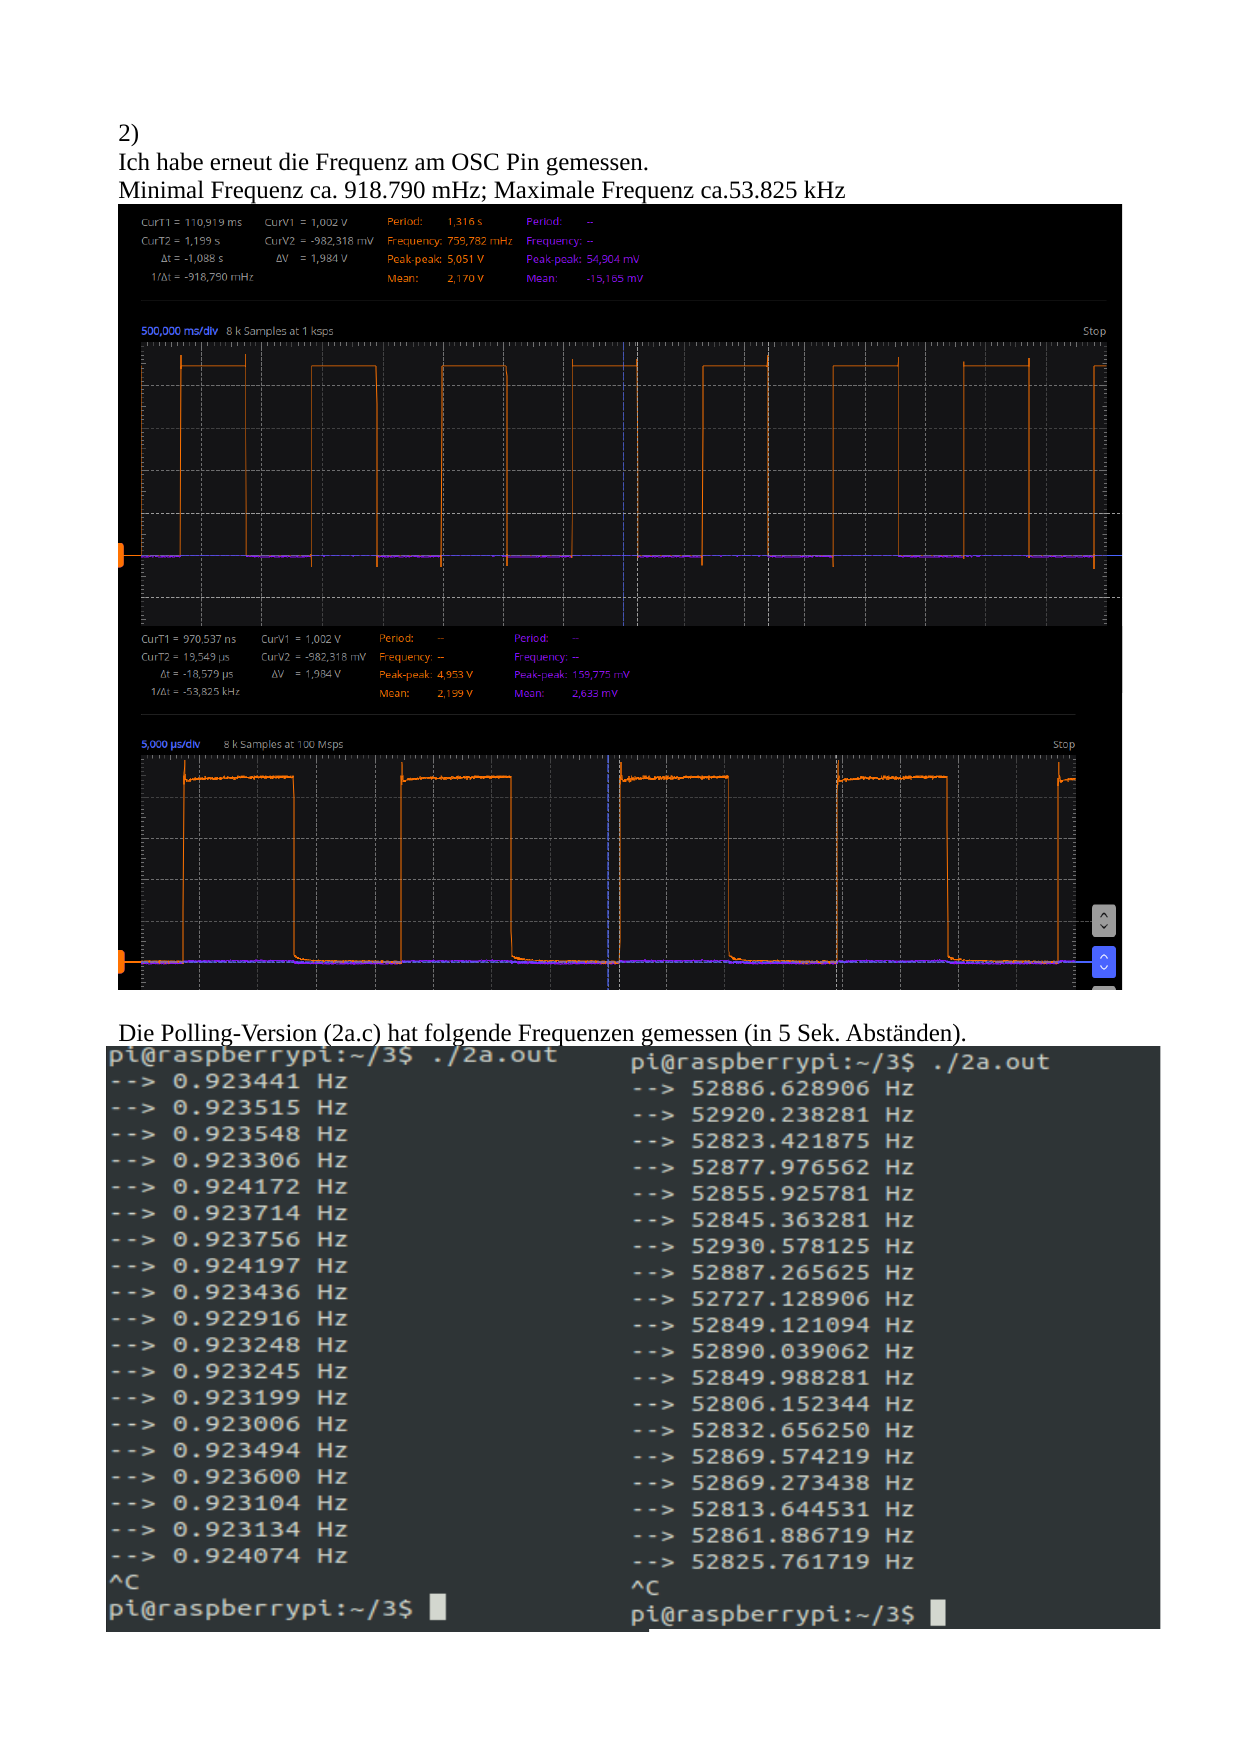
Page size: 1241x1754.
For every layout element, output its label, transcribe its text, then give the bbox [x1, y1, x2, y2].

text Die Polling-Version (2a.c) hat folgende Frequenzen gemessen (in 5 Sek. Abständen). [118, 1018, 1122, 1046]
text 2) [118, 118, 1122, 147]
text Minimal Frequenz ca. 918.790 mHz; Maximale Frequenz ca.53.825 kHz [118, 176, 1122, 204]
text Ich habe erneut die Frequenz am OSC Pin gemessen. [118, 147, 1122, 176]
picture [106, 1046, 1161, 1632]
picture [118, 204, 1123, 990]
